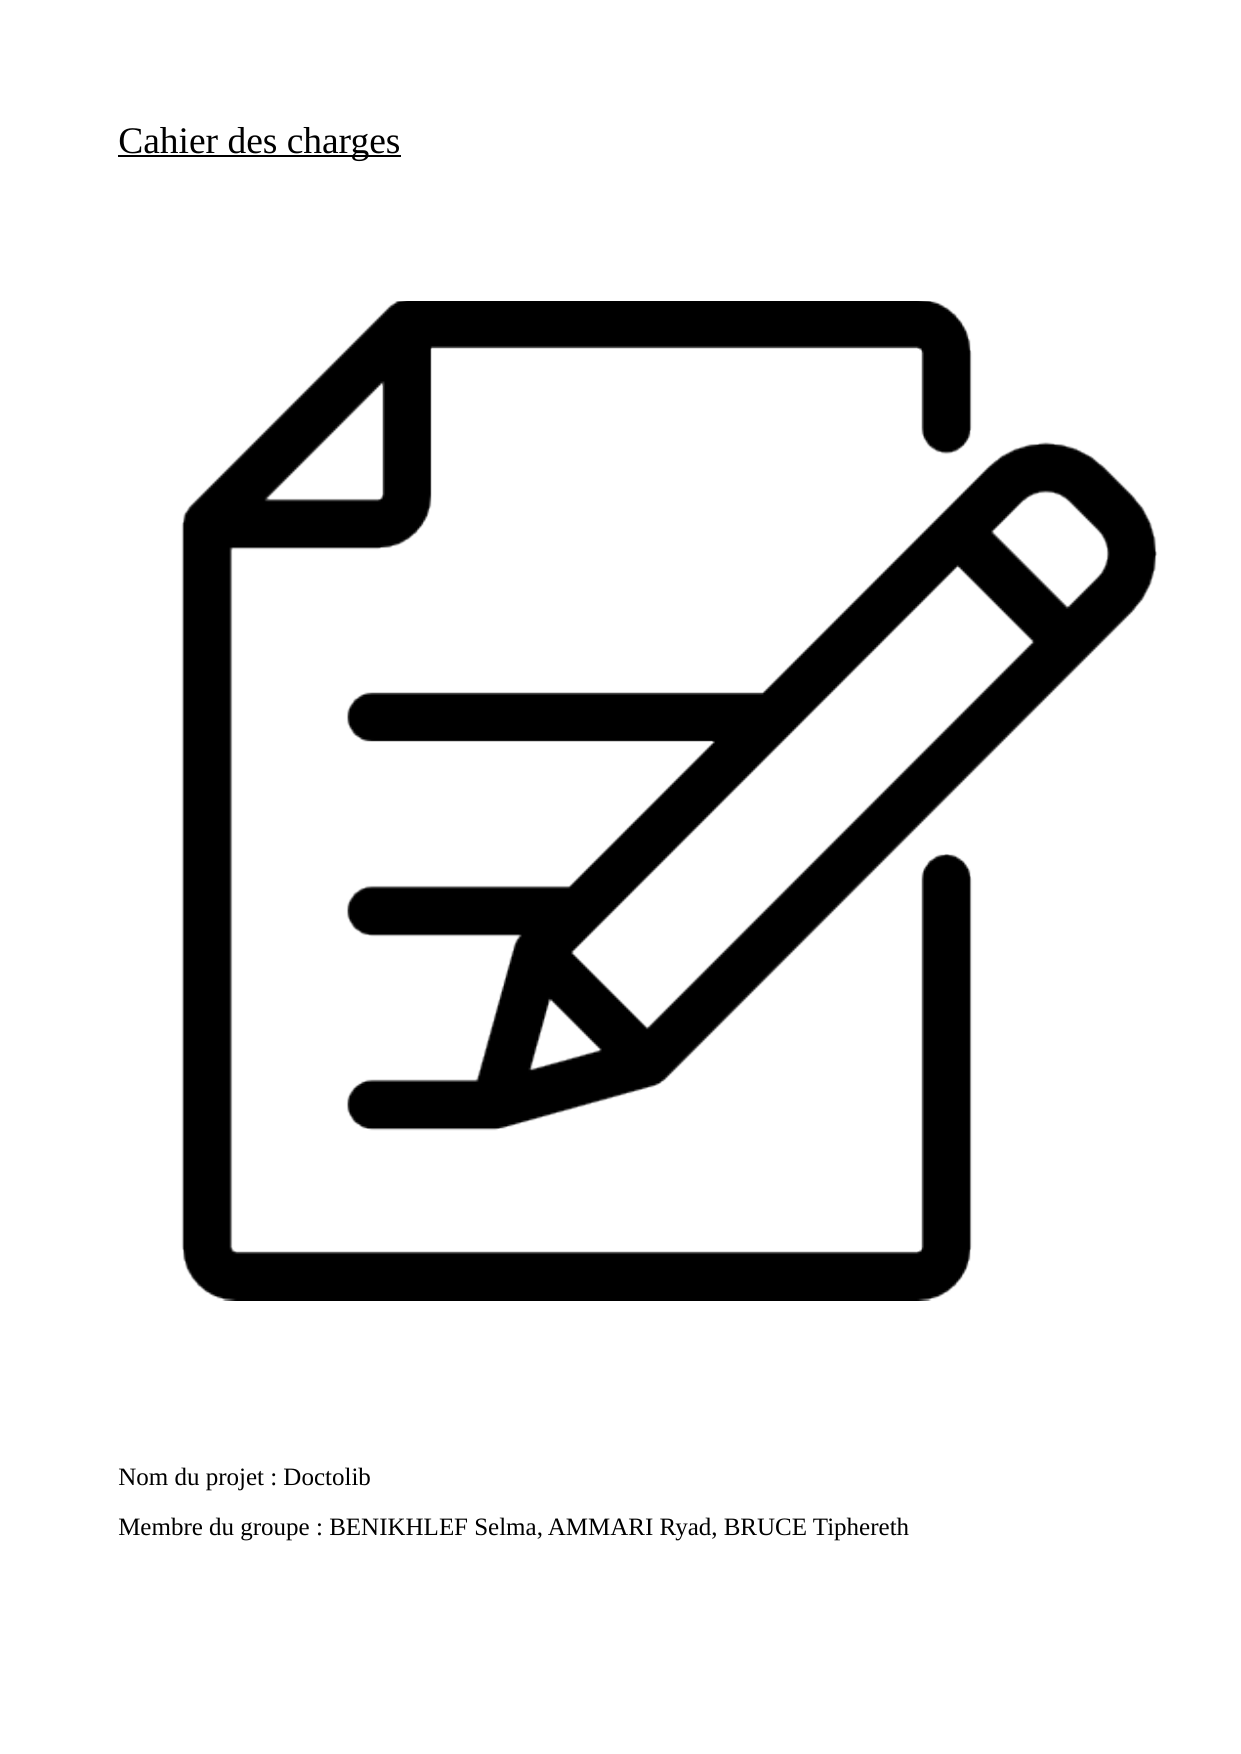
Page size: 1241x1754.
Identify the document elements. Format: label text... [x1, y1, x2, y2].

picture [170, 301, 1170, 1301]
text Cahier des charges [118, 118, 1122, 161]
text Membre du groupe : BENIKHLEF Selma, AMMARI Ryad, BRUCE Tiphereth [118, 1512, 1122, 1540]
text Nom du projet : Doctolib [118, 1462, 1122, 1491]
